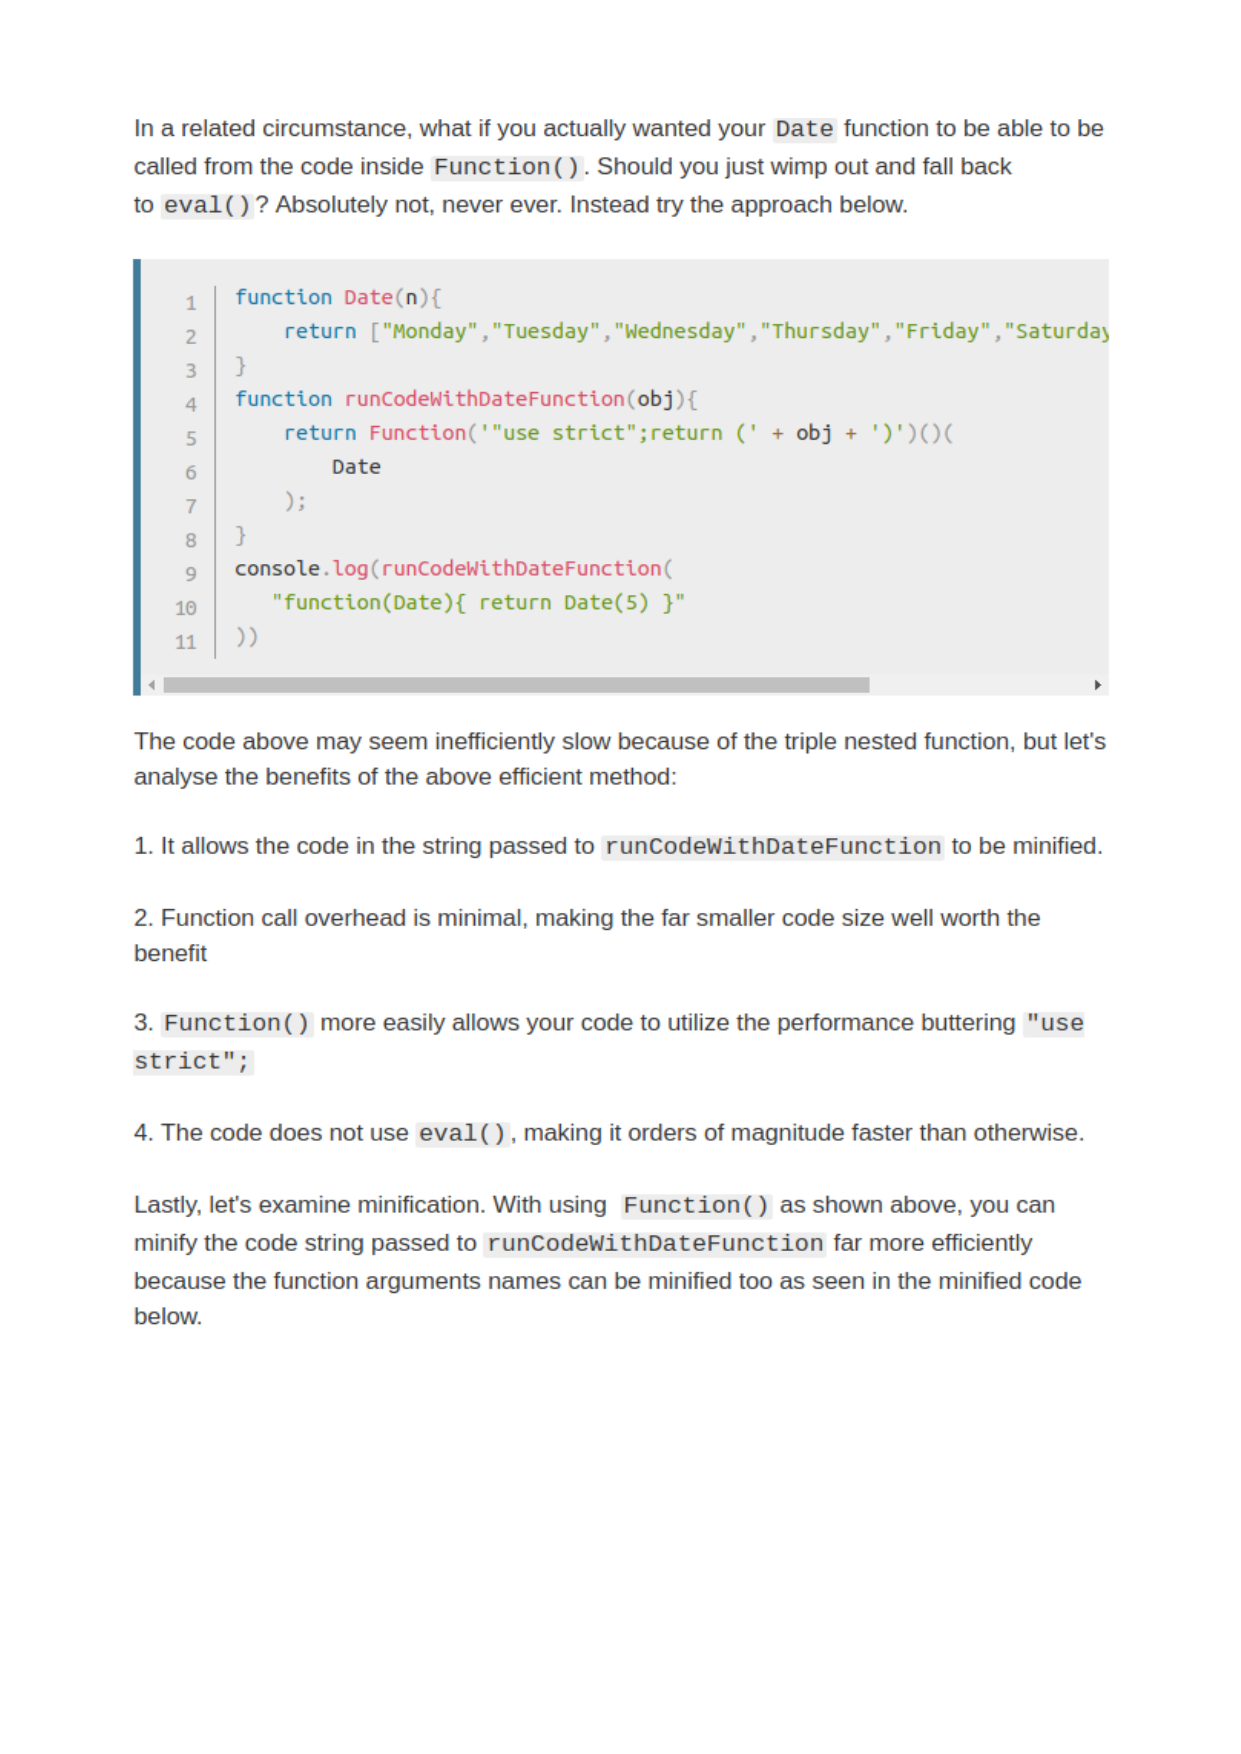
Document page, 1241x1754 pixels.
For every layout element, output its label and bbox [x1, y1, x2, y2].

picture [118, 118, 1123, 1340]
